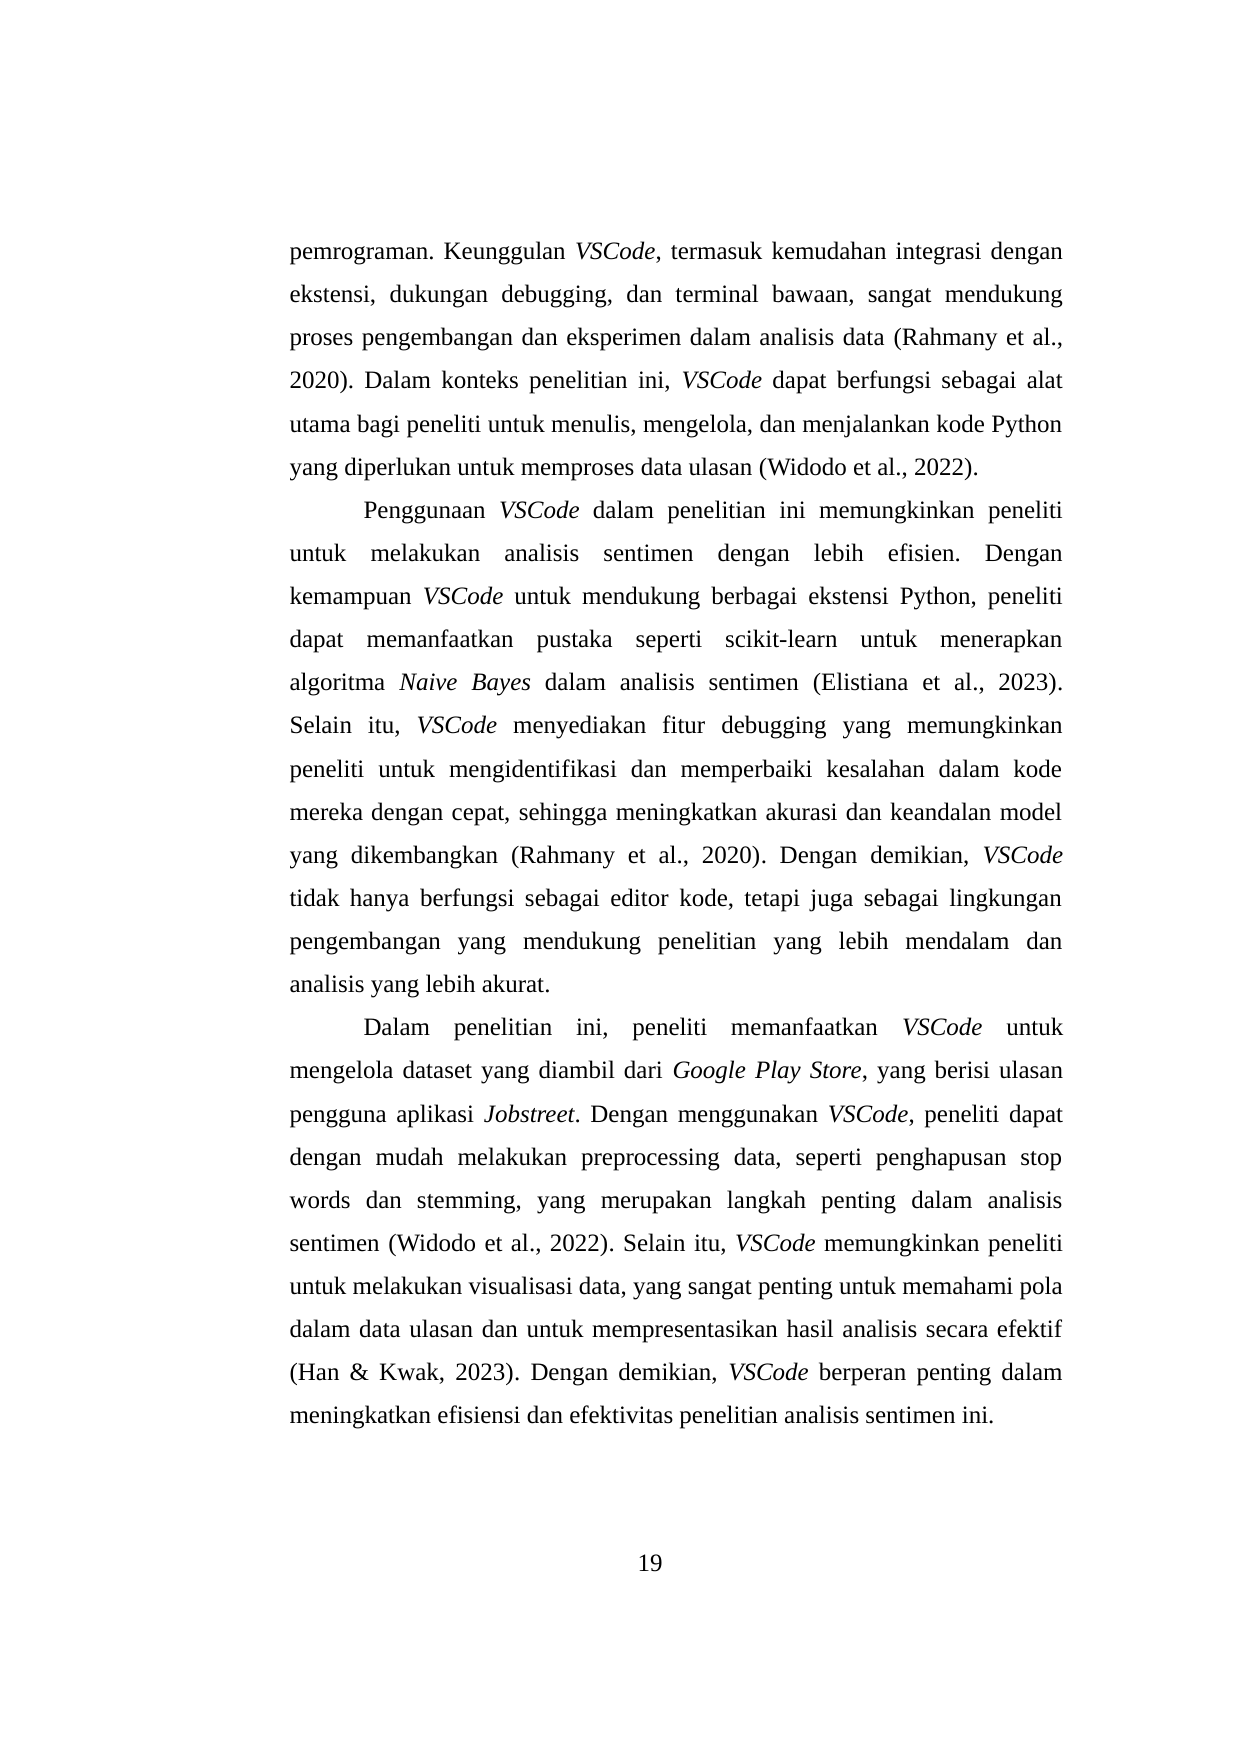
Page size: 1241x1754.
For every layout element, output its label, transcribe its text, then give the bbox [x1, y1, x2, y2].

text Dalam penelitian ini, peneliti memanfaatkan VSCode untuk mengelola dataset yang diambil dari Google Play Store, yang berisi ulasan pengguna aplikasi Jobstreet. Dengan menggunakan VSCode, peneliti dapat dengan mudah melakukan preprocessing data, seperti penghapusan stop words dan stemming, yang merupakan langkah penting dalam analisis sentimen (Widodo et al., 2022)⁠. Selain itu, VSCode memungkinkan peneliti untuk melakukan visualisasi data, yang sangat penting untuk memahami pola dalam data ulasan dan untuk mempresentasikan hasil analisis secara efektif (Han & Kwak, 2023)⁠. Dengan demikian, VSCode berperan penting dalam meningkatkan efisiensi dan efektivitas penelitian analisis sentimen ini. [289, 1012, 1063, 1429]
text Penggunaan VSCode dalam penelitian ini memungkinkan peneliti untuk melakukan analisis sentimen dengan lebih efisien. Dengan kemampuan VSCode untuk mendukung berbagai ekstensi Python, peneliti dapat memanfaatkan pustaka seperti scikit-learn untuk menerapkan algoritma Naive Bayes dalam analisis sentimen (Elistiana et al., 2023)⁠. Selain itu, VSCode menyediakan fitur debugging yang memungkinkan peneliti untuk mengidentifikasi dan memperbaiki kesalahan dalam kode mereka dengan cepat, sehingga meningkatkan akurasi dan keandalan model yang dikembangkan (Rahmany et al., 2020)⁠. Dengan demikian, VSCode tidak hanya berfungsi sebagai editor kode, tetapi juga sebagai lingkungan pengembangan yang mendukung penelitian yang lebih mendalam dan analisis yang lebih akurat. [289, 495, 1063, 998]
text pemrograman. Keunggulan VSCode, termasuk kemudahan integrasi dengan ekstensi, dukungan debugging, dan terminal bawaan, sangat mendukung proses pengembangan dan eksperimen dalam analisis data (Rahmany et al., 2020)⁠. Dalam konteks penelitian ini, VSCode dapat berfungsi sebagai alat utama bagi peneliti untuk menulis, mengelola, dan menjalankan kode Python yang diperlukan untuk memproses data ulasan (Widodo et al., 2022)⁠. [289, 236, 1063, 481]
